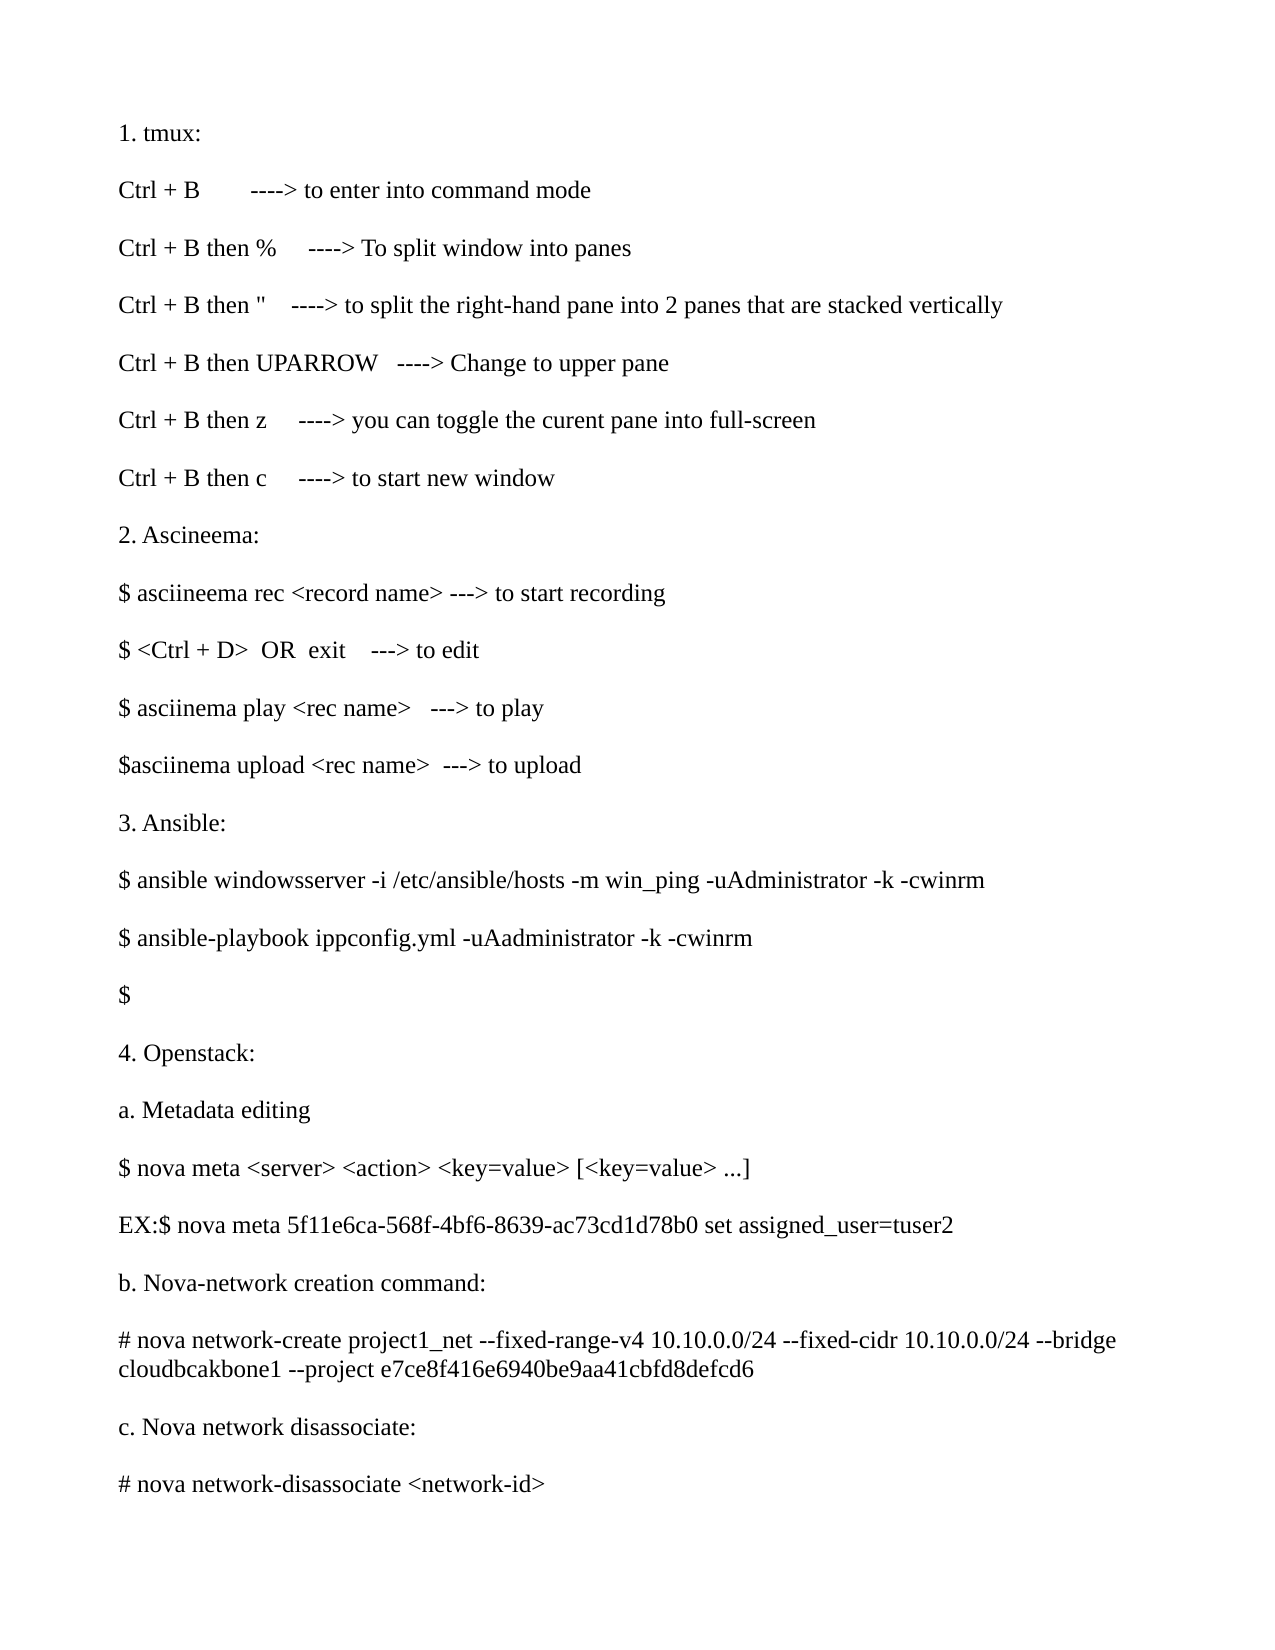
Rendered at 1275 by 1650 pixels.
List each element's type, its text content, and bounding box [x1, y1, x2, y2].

text $ asciinema play <rec name> ---> to play [118, 693, 1157, 722]
text Ctrl + B then " ----> to split the right-hand pane into 2 panes that are stacked vertically [118, 291, 1157, 319]
text 4. Openstack: [118, 1038, 1157, 1067]
text # nova network-create project1_net --fixed-range-v4 10.10.0.0/24 --fixed-cidr 10.10.0.0/24 --bridge cloudbcakbone1 --project e7ce8f416e6940be9aa41cbfd8defcd6 [118, 1326, 1157, 1383]
text $ <Ctrl + D> OR exit ---> to edit [118, 636, 1157, 664]
text Ctrl + B then z ----> you can toggle the curent pane into full-screen [118, 406, 1157, 434]
text 2. Ascineema: [118, 521, 1157, 549]
text Ctrl + B then % ----> To split window into panes [118, 233, 1157, 262]
text b. Nova-network creation command: [118, 1268, 1157, 1297]
text $asciinema upload <rec name> ---> to upload [118, 751, 1157, 779]
text Ctrl + B ----> to enter into command mode [118, 176, 1157, 204]
text $ ansible-playbook ippconfig.yml -uAadministrator -k -cwinrm [118, 923, 1157, 952]
text Ctrl + B then c ----> to start new window [118, 463, 1157, 492]
text a. Metadata editing [118, 1096, 1157, 1124]
text EX:$ nova meta 5f11e6ca-568f-4bf6-8639-ac73cd1d78b0 set assigned_user=tuser2 [118, 1211, 1157, 1239]
text $ nova meta <server> <action> <key=value> [<key=value> ...] [118, 1153, 1157, 1182]
text $ [118, 981, 1157, 1009]
text Ctrl + B then UPARROW ----> Change to upper pane [118, 348, 1157, 377]
text 3. Ansible: [118, 808, 1157, 837]
text $ asciineema rec <record name> ---> to start recording [118, 578, 1157, 607]
text 1. tmux: [118, 118, 1157, 147]
text $ ansible windowsserver -i /etc/ansible/hosts -m win_ping -uAdministrator -k -cwinrm [118, 866, 1157, 894]
text # nova network-disassociate <network-id> [118, 1469, 1157, 1498]
text c. Nova network disassociate: [118, 1412, 1157, 1441]
